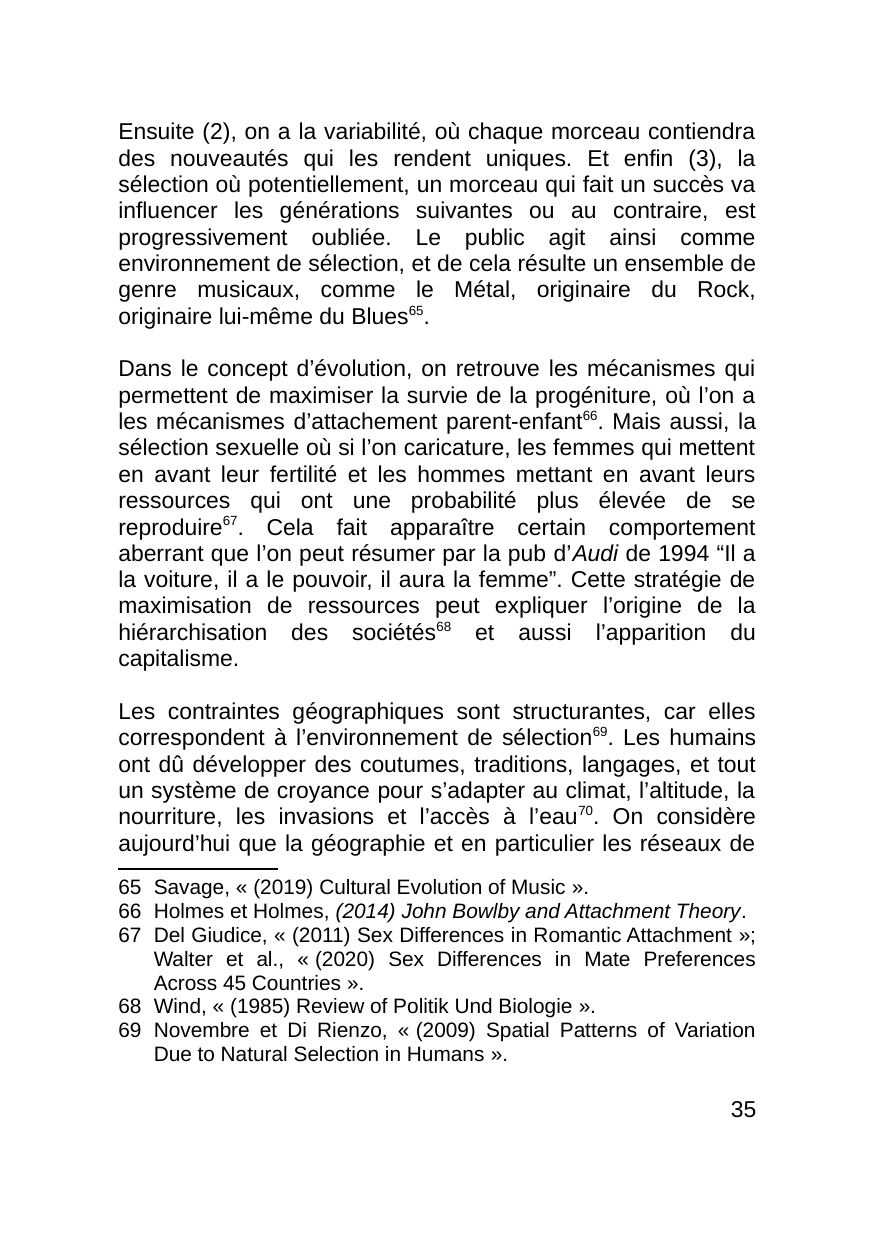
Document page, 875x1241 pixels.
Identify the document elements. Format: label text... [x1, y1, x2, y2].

text Savage, « (2019) Cultural Evolution of Music ». [118, 874, 756, 898]
text Ensuite (2), on a la variabilité, où chaque morceau contiendra des nouveautés qui les rendent uniques. Et enfin (3), la sélection où potentiellement, un morceau qui fait un succès va influencer les générations suivantes ou au contraire, est progressivement oubliée. Le public agit ainsi comme environnement de sélection, et de cela résulte un ensemble de genre musicaux, comme le Métal, originaire du Rock, originaire lui-même du Blues. [118, 118, 756, 329]
text Novembre et Di Rienzo, « (2009) Spatial Patterns of Variation Due to Natural Selection in Humans ». [118, 1018, 756, 1066]
text Del Giudice, « (2011) Sex Differences in Romantic Attachment »; Walter et al., « (2020) Sex Differences in Mate Preferences Across 45 Countries ». [118, 922, 756, 994]
text Holmes et Holmes, (2014) John Bowlby and Attachment Theory. [118, 898, 756, 922]
text Dans le concept d’évolution, on retrouve les mécanismes qui permettent de maximiser la survie de la progéniture, où l’on a les mécanismes d’attachement parent-enfant. Mais aussi, la sélection sexuelle où si l’on caricature, les femmes qui mettent en avant leur fertilité et les hommes mettant en avant leurs ressources qui ont une probabilité plus élevée de se reproduire. Cela fait apparaître certain comportement aberrant que l’on peut résumer par la pub d’Audi de 1994 “Il a la voiture, il a le pouvoir, il aura la femme”. Cette stratégie de maximisation de ressources peut expliquer l’origine de la hiérarchisation des sociétés et aussi l’apparition du capitalisme. [118, 355, 756, 672]
text Wind, « (1985) Review of Politik Und Biologie ». [118, 994, 756, 1018]
text Les contraintes géographiques sont structurantes, car elles correspondent à l’environnement de sélection. Les humains ont dû développer des coutumes, traditions, langages, et tout un système de croyance pour s’adapter au climat, l’altitude, la nourriture, les invasions et l’accès à l’eau. On considère aujourd’hui que la géographie et en particulier les réseaux de [118, 698, 756, 856]
